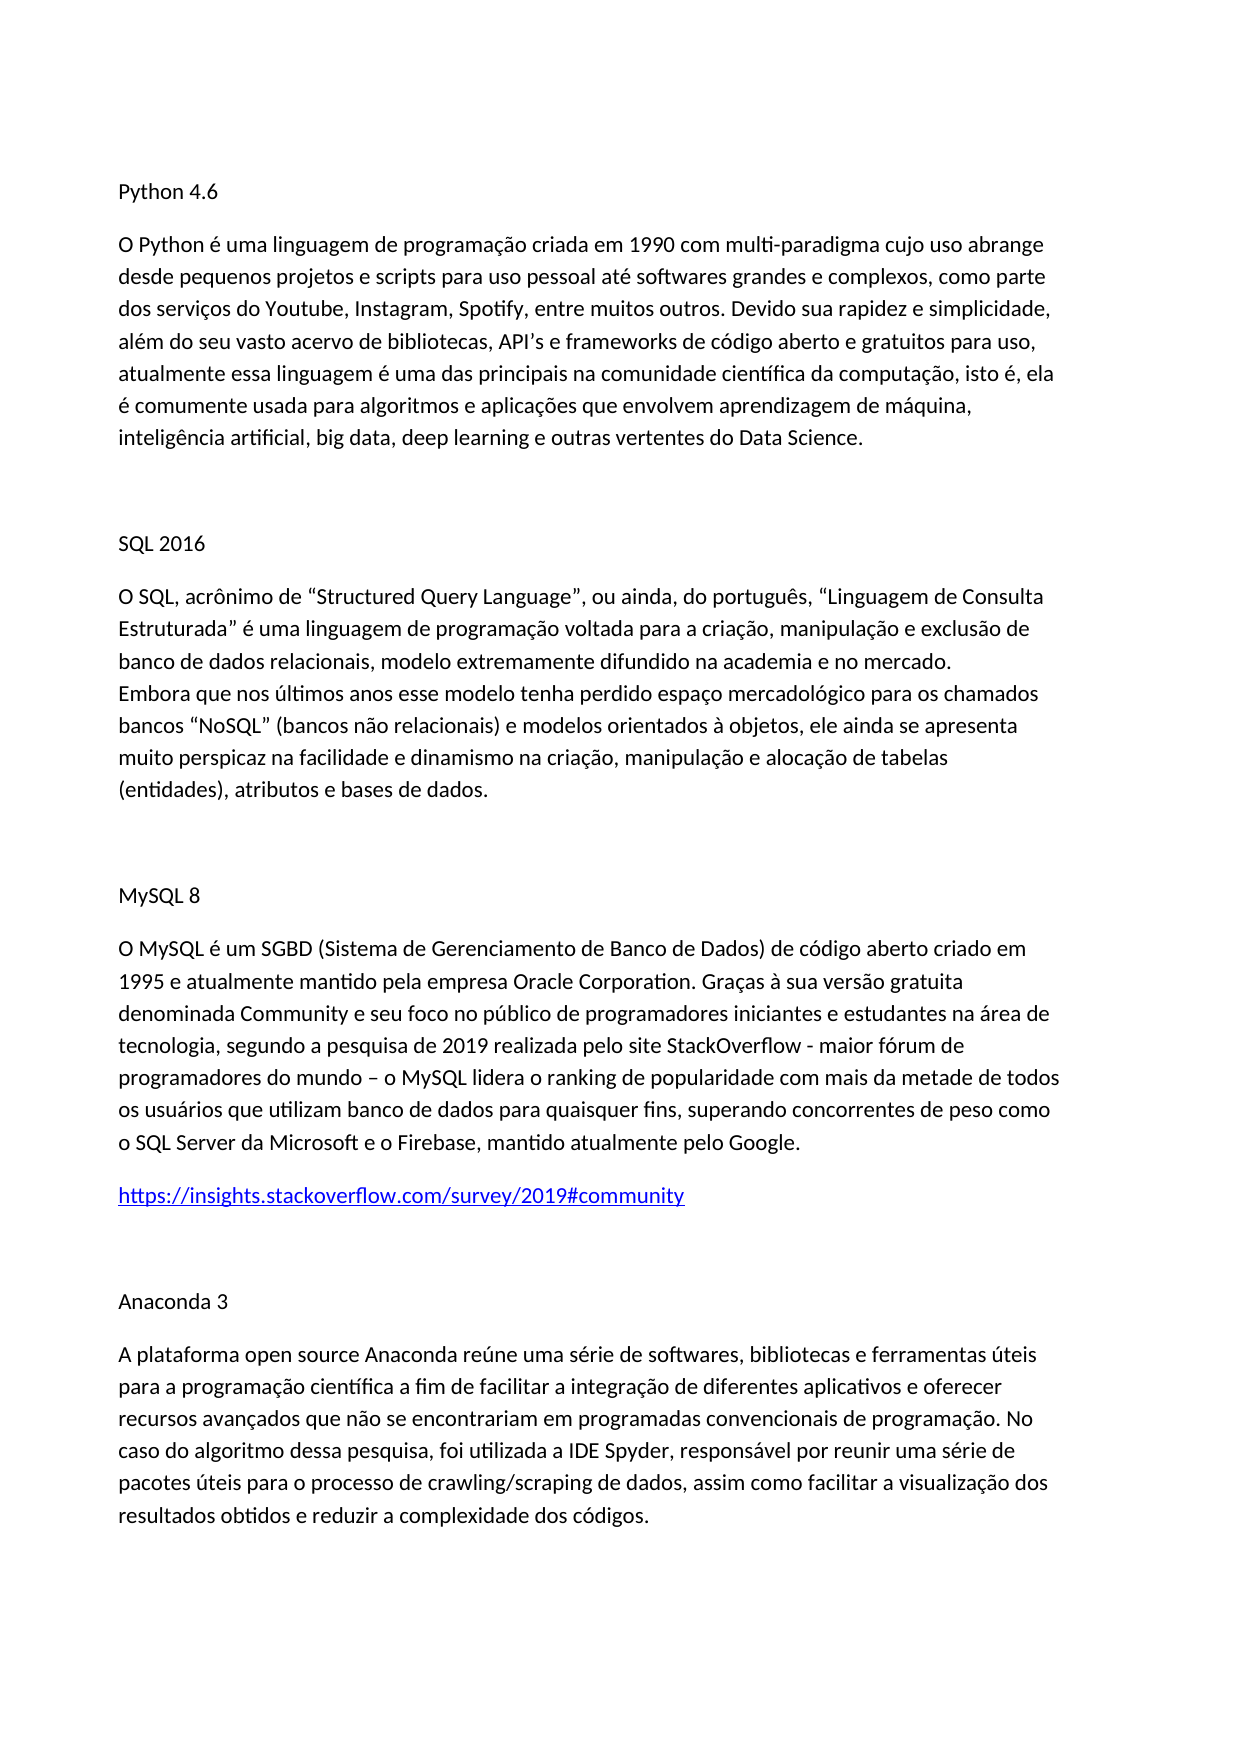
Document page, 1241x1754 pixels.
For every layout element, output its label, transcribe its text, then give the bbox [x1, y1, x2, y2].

text Python 4.6 [118, 177, 1063, 205]
text O Python é uma linguagem de programação criada em 1990 com multi-paradigma cujo uso abrange desde pequenos projetos e scripts para uso pessoal até softwares grandes e complexos, como parte dos serviços do Youtube, Instagram, Spotify, entre muitos outros. Devido sua rapidez e simplicidade, além do seu vasto acervo de bibliotecas, API’s e frameworks de código aberto e gratuitos para uso, atualmente essa linguagem é uma das principais na comunidade científica da computação, isto é, ela é comumente usada para algoritmos e aplicações que envolvem aprendizagem de máquina, inteligência artificial, big data, deep learning e outras vertentes do Data Science. [118, 230, 1063, 451]
text O SQL, acrônimo de “Structured Query Language”, ou ainda, do português, “Linguagem de Consulta Estruturada” é uma linguagem de programação voltada para a criação, manipulação e exclusão de banco de dados relacionais, modelo extremamente difundido na academia e no mercado. Embora que nos últimos anos esse modelo tenha perdido espaço mercadológico para os chamados bancos “NoSQL” (bancos não relacionais) e modelos orientados à objetos, ele ainda se apresenta muito perspicaz na facilidade e dinamismo na criação, manipulação e alocação de tabelas (entidades), atributos e bases de dados. [118, 582, 1063, 803]
text MySQL 8 [118, 882, 1063, 909]
text SQL 2016 [118, 529, 1063, 557]
text https://insights.stackoverflow.com/survey/2019#community [118, 1181, 1063, 1209]
text O MySQL é um SGBD (Sistema de Gerenciamento de Banco de Dados) de código aberto criado em 1995 e atualmente mantido pela empresa Oracle Corporation. Graças à sua versão gratuita denominada Community e seu foco no público de programadores iniciantes e estudantes na área de tecnologia, segundo a pesquisa de 2019 realizada pelo site StackOverflow - maior fórum de programadores do mundo – o MySQL lidera o ranking de popularidade com mais da metade de todos os usuários que utilizam banco de dados para quaisquer fins, superando concorrentes de peso como o SQL Server da Microsoft e o Firebase, mantido atualmente pelo Google. [118, 934, 1063, 1156]
text Anaconda 3 [118, 1287, 1063, 1315]
text A plataforma open source Anaconda reúne uma série de softwares, bibliotecas e ferramentas úteis para a programação científica a fim de facilitar a integração de diferentes aplicativos e oferecer recursos avançados que não se encontrariam em programadas convencionais de programação. No caso do algoritmo dessa pesquisa, foi utilizada a IDE Spyder, responsável por reunir uma série de pacotes úteis para o processo de crawling/scraping de dados, assim como facilitar a visualização dos resultados obtidos e reduzir a complexidade dos códigos. [118, 1340, 1063, 1529]
